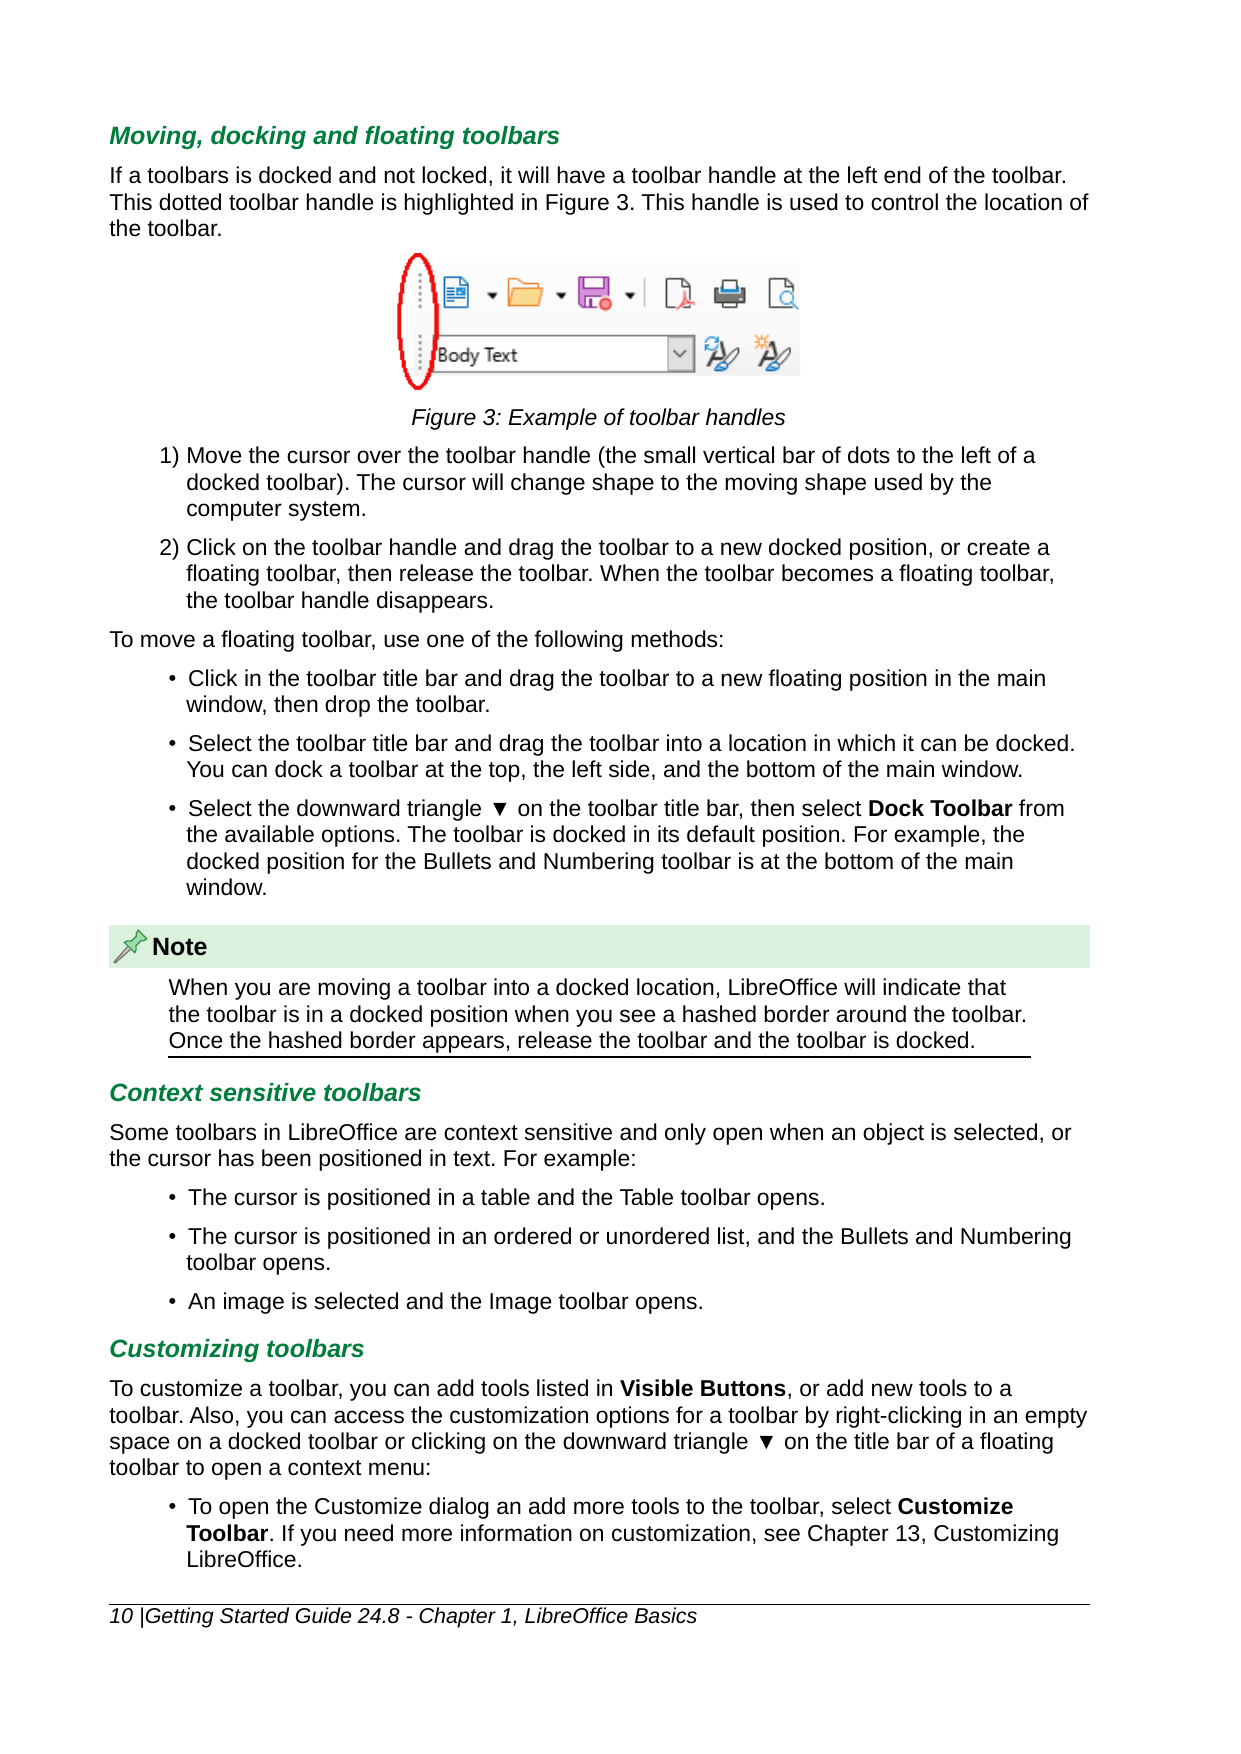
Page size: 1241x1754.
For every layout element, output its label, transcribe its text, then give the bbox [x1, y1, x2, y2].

list An image is selected and the Image toolbar opens. [168, 1288, 1090, 1314]
text If a toolbars is docked and not locked, it will have a toolbar handle at the left end of the toolbar. This dotted toolbar handle is highlighted in Figure 3. This handle is used to control the location of the toolbar. [109, 162, 1090, 241]
list Select the toolbar title bar and drag the toolbar into a location in which it can be docked. You can dock a toolbar at the top, the left side, and the bottom of the main window. [168, 730, 1090, 782]
list Move the cursor over the toolbar handle (the small vertical bar of dots to the left of a docked toolbar). The cursor will change shape to the moving shape used by the computer system. [186, 442, 1090, 522]
subtitle Moving, docking and floating toolbars [109, 121, 1090, 150]
subtitle Context sensitive toolbars [109, 1078, 1090, 1107]
list Some toolbars in LibreOffice are context sensitive and only open when an object is selected, or the cursor has been positioned in text. For example: [109, 1119, 1090, 1172]
list Click on the toolbar handle and drag the toolbar to a new docked position, or create a floating toolbar, then release the toolbar. When the toolbar becomes a floating toolbar, the toolbar handle disappears. [186, 534, 1090, 613]
list The cursor is positioned in an ordered or unordered list, and the Bullets and Numbering toolbar opens. [168, 1223, 1090, 1276]
list To customize a toolbar, you can add tools listed in Visible Buttons, or add new tools to a toolbar. Also, you can access the customization options for a toolbar by right-clicking in an empty space on a docked toolbar or clicking on the downward triangle ▼ on the title bar of a floating toolbar to open a context menu: [109, 1375, 1090, 1481]
text Figure 3: Example of toolbar handles [397, 404, 802, 430]
list Click in the toolbar title bar and drag the toolbar to a new floating position in the main window, then drop the toolbar. [168, 664, 1090, 717]
picture [397, 253, 802, 392]
list To open the Customize dialog an add more tools to the toolbar, select Customize Toolbar. If you need more information on customization, see Chapter 13, Customizing LibreOffice. [168, 1493, 1090, 1572]
subtitle Customizing toolbars [109, 1334, 1090, 1363]
list Select the downward triangle ▼ on the toolbar title bar, then select Dock Toolbar from the available options. The toolbar is docked in its default position. For example, the docked position for the Bullets and Numbering toolbar is at the bottom of the main window. [168, 795, 1090, 900]
list The cursor is positioned in a table and the Table toolbar opens. [168, 1184, 1090, 1211]
list To move a floating toolbar, use one of the following methods: [109, 626, 1090, 652]
subtitle Note [109, 925, 1090, 968]
text When you are moving a toolbar into a docked location, LibreOffice will indicate that the toolbar is in a docked position when you see a hashed border around the toolbar. Once the hashed border appears, release the toolbar and the toolbar is docked. [168, 974, 1031, 1056]
